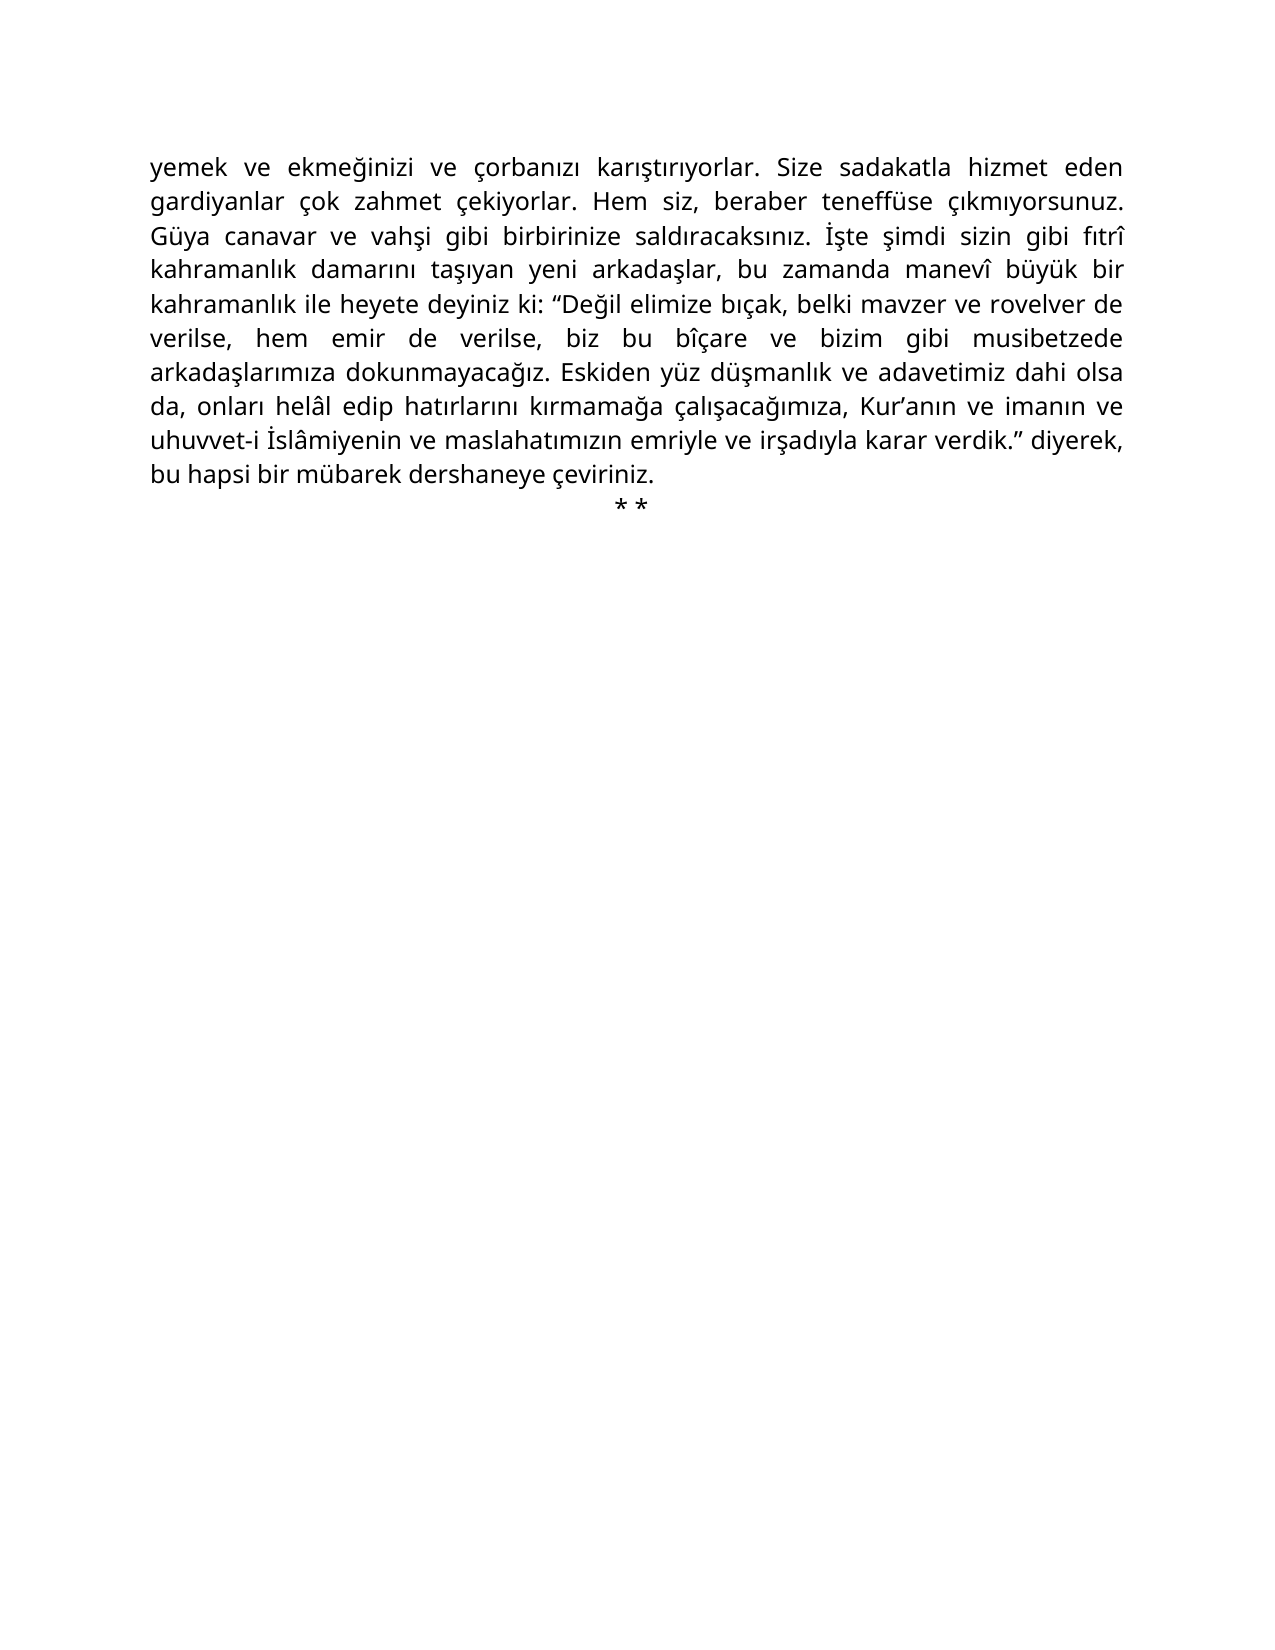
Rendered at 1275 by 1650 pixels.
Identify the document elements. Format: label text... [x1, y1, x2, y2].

text * * [150, 491, 1125, 525]
text yemek ve ekmeğinizi ve çorbanızı karıştırıyorlar. Size sadakatla hizmet eden gardiyanlar çok zahmet çekiyorlar. Hem siz, beraber teneffüse çıkmıyorsunuz. Güya canavar ve vahşi gibi birbirinize saldıracaksınız. İşte şimdi sizin gibi fıtrî kahramanlık damarını taşıyan yeni arkadaşlar, bu zamanda manevî büyük bir kahramanlık ile heyete deyiniz ki: “Değil elimize bıçak, belki mavzer ve rovelver de verilse, hem emir de verilse, biz bu bîçare ve bizim gibi musibetzede arkadaşlarımıza dokunmayacağız. Eskiden yüz düşmanlık ve adavetimiz dahi olsa da, onları helâl edip hatırlarını kırmamağa çalışacağımıza, Kur’anın ve imanın ve uhuvvet-i İslâmiyenin ve maslahatımızın emriyle ve irşadıyla karar verdik.” diyerek, bu hapsi bir mübarek dershaneye çeviriniz. [150, 150, 1125, 491]
